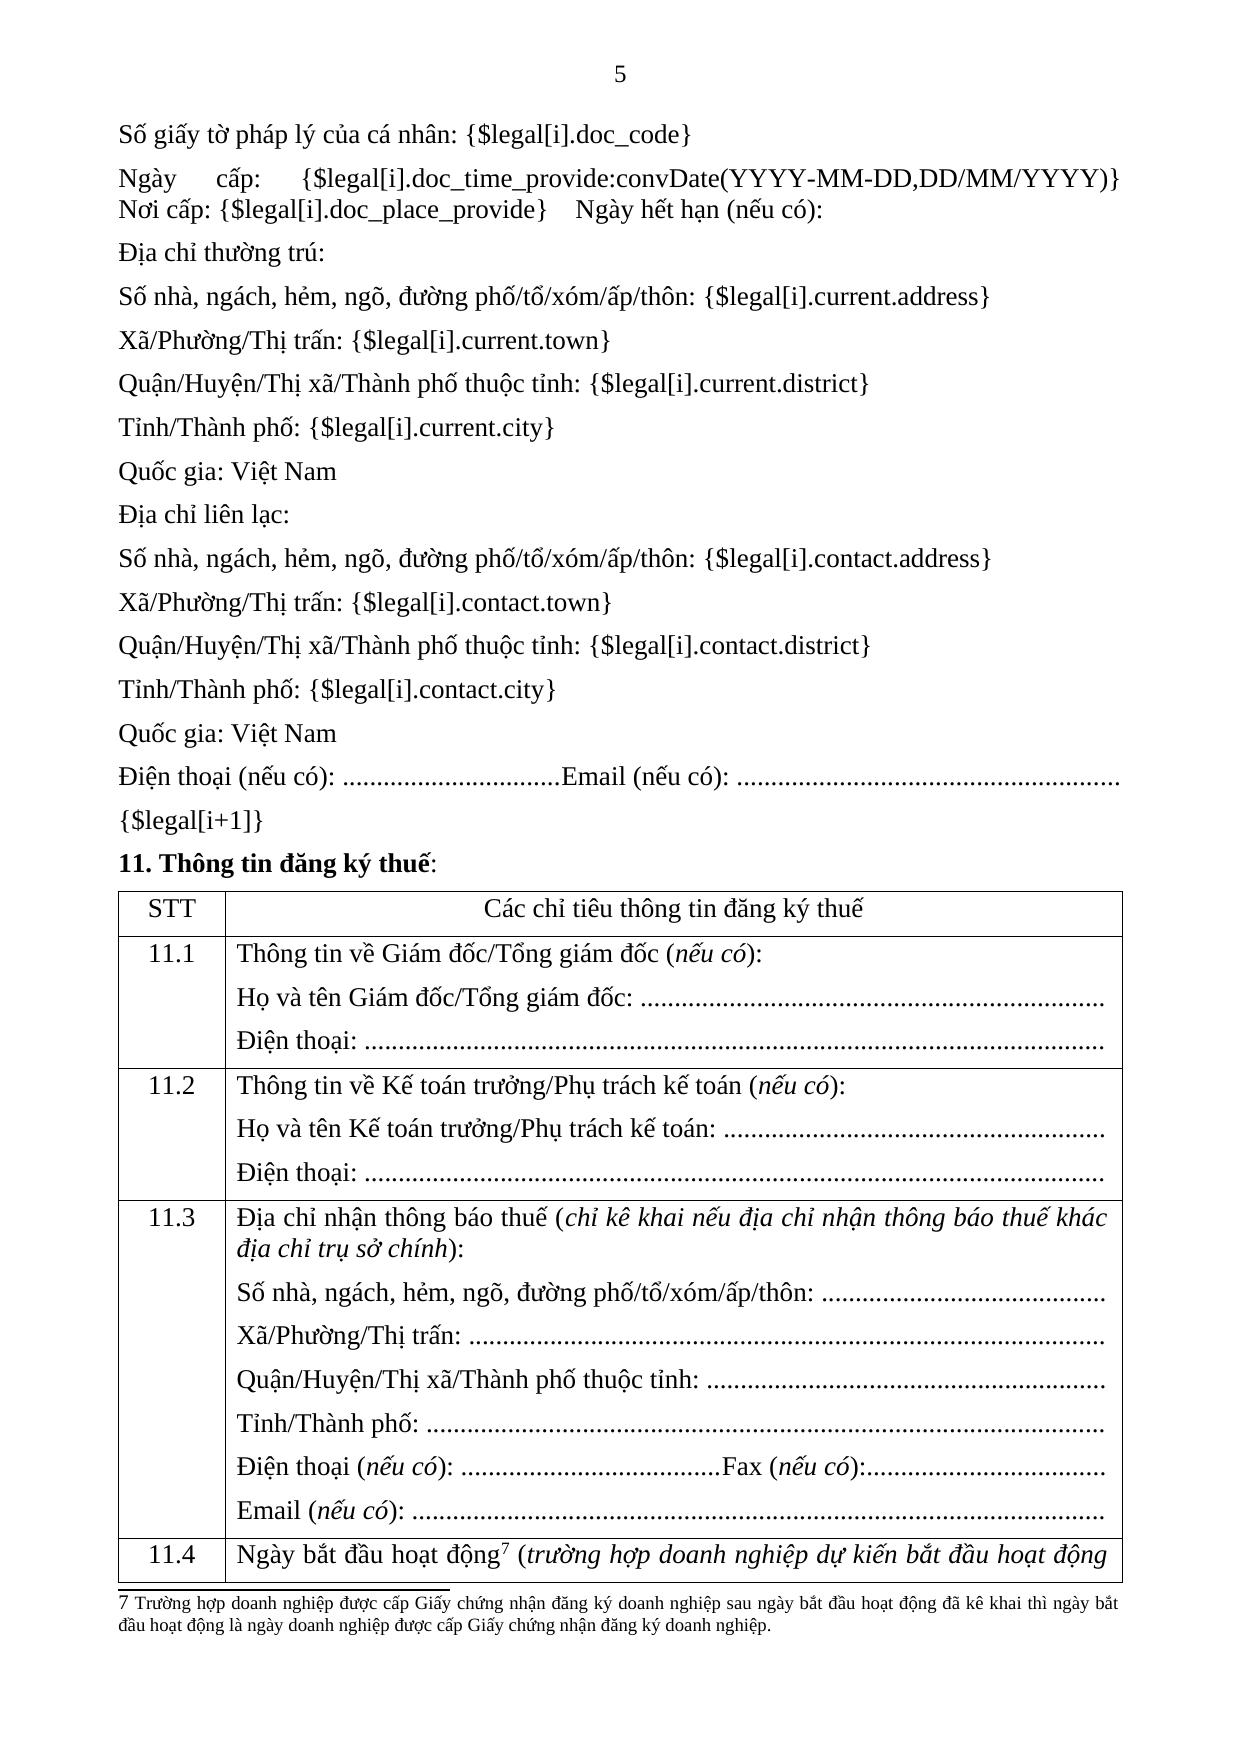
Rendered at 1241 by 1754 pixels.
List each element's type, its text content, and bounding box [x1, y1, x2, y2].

table_cell 11.1 [119, 937, 225, 1068]
text Địa chỉ liên lạc: [118, 498, 1122, 529]
text Điện thoại (nếu có): Email (nếu có): [118, 760, 1122, 791]
table_cell Thông tin về Giám đốc/Tổng giám đốc (nếu có): Họ và tên Giám đốc/Tổng giám đốc: Điện thoại: [226, 937, 1122, 1068]
table_cell 11.4 [119, 1539, 225, 1582]
table_cell Địa chỉ nhận thông báo thuế (chỉ kê khai nếu địa chỉ nhận thông báo thuế khác địa chỉ trụ sở chính): Số nhà, ngách, hẻm, ngõ, đường phố/tổ/xóm/ấp/thôn: Xã/Phường/Thị trấn: Quận/Huyện/Thị xã/Thành phố thuộc tỉnh: Tỉnh/Thành phố: Điện thoại (nếu có): Fax (nếu có): Email (nếu có): [226, 1201, 1122, 1538]
text Số nhà, ngách, hẻm, ngõ, đường phố/tổ/xóm/ấp/thôn: {$legal[i].current.address} [118, 280, 1122, 311]
text Xã/Phường/Thị trấn: {$legal[i].current.town} [118, 324, 1122, 355]
text Số nhà, ngách, hẻm, ngõ, đường phố/tổ/xóm/ấp/thôn: {$legal[i].contact.address} [118, 542, 1122, 573]
table_cell Ngày bắt đầu hoạt động (trường hợp doanh nghiệp dự kiến bắt đầu hoạt động [226, 1539, 1122, 1582]
text Quốc gia: Việt Nam [118, 717, 1122, 748]
text Quận/Huyện/Thị xã/Thành phố thuộc tỉnh: {$legal[i].contact.district} [118, 629, 1122, 661]
text Số giấy tờ pháp lý của cá nhân: {$legal[i].doc_code} [118, 118, 1122, 149]
text 11. Thông tin đăng ký thuế: [118, 848, 1122, 879]
table_cell Thông tin về Kế toán trưởng/Phụ trách kế toán (nếu có): Họ và tên Kế toán trưởng/Phụ trách kế toán: Điện thoại: [226, 1069, 1122, 1200]
text {$legal[i+1]} [118, 804, 1122, 835]
text Tỉnh/Thành phố: {$legal[i].current.city} [118, 411, 1122, 442]
table_cell 11.2 [119, 1069, 225, 1200]
text Ngày cấp: {$legal[i].doc_time_provide:convDate(YYYY-MM-DD,DD/MM/YYYY)} Nơi cấp: {$legal[i].doc_place_provide} Ngày hết hạn (nếu có): [118, 162, 1122, 224]
text Quận/Huyện/Thị xã/Thành phố thuộc tỉnh: {$legal[i].current.district} [118, 367, 1122, 399]
text Xã/Phường/Thị trấn: {$legal[i].contact.town} [118, 586, 1122, 617]
table_header STT [119, 892, 225, 936]
table_cell 11.3 [119, 1201, 225, 1538]
table_header Các chỉ tiêu thông tin đăng ký thuế [226, 892, 1122, 936]
text Quốc gia: Việt Nam [118, 455, 1122, 486]
text Tỉnh/Thành phố: {$legal[i].contact.city} [118, 673, 1122, 704]
text Địa chỉ thường trú: [118, 237, 1122, 268]
